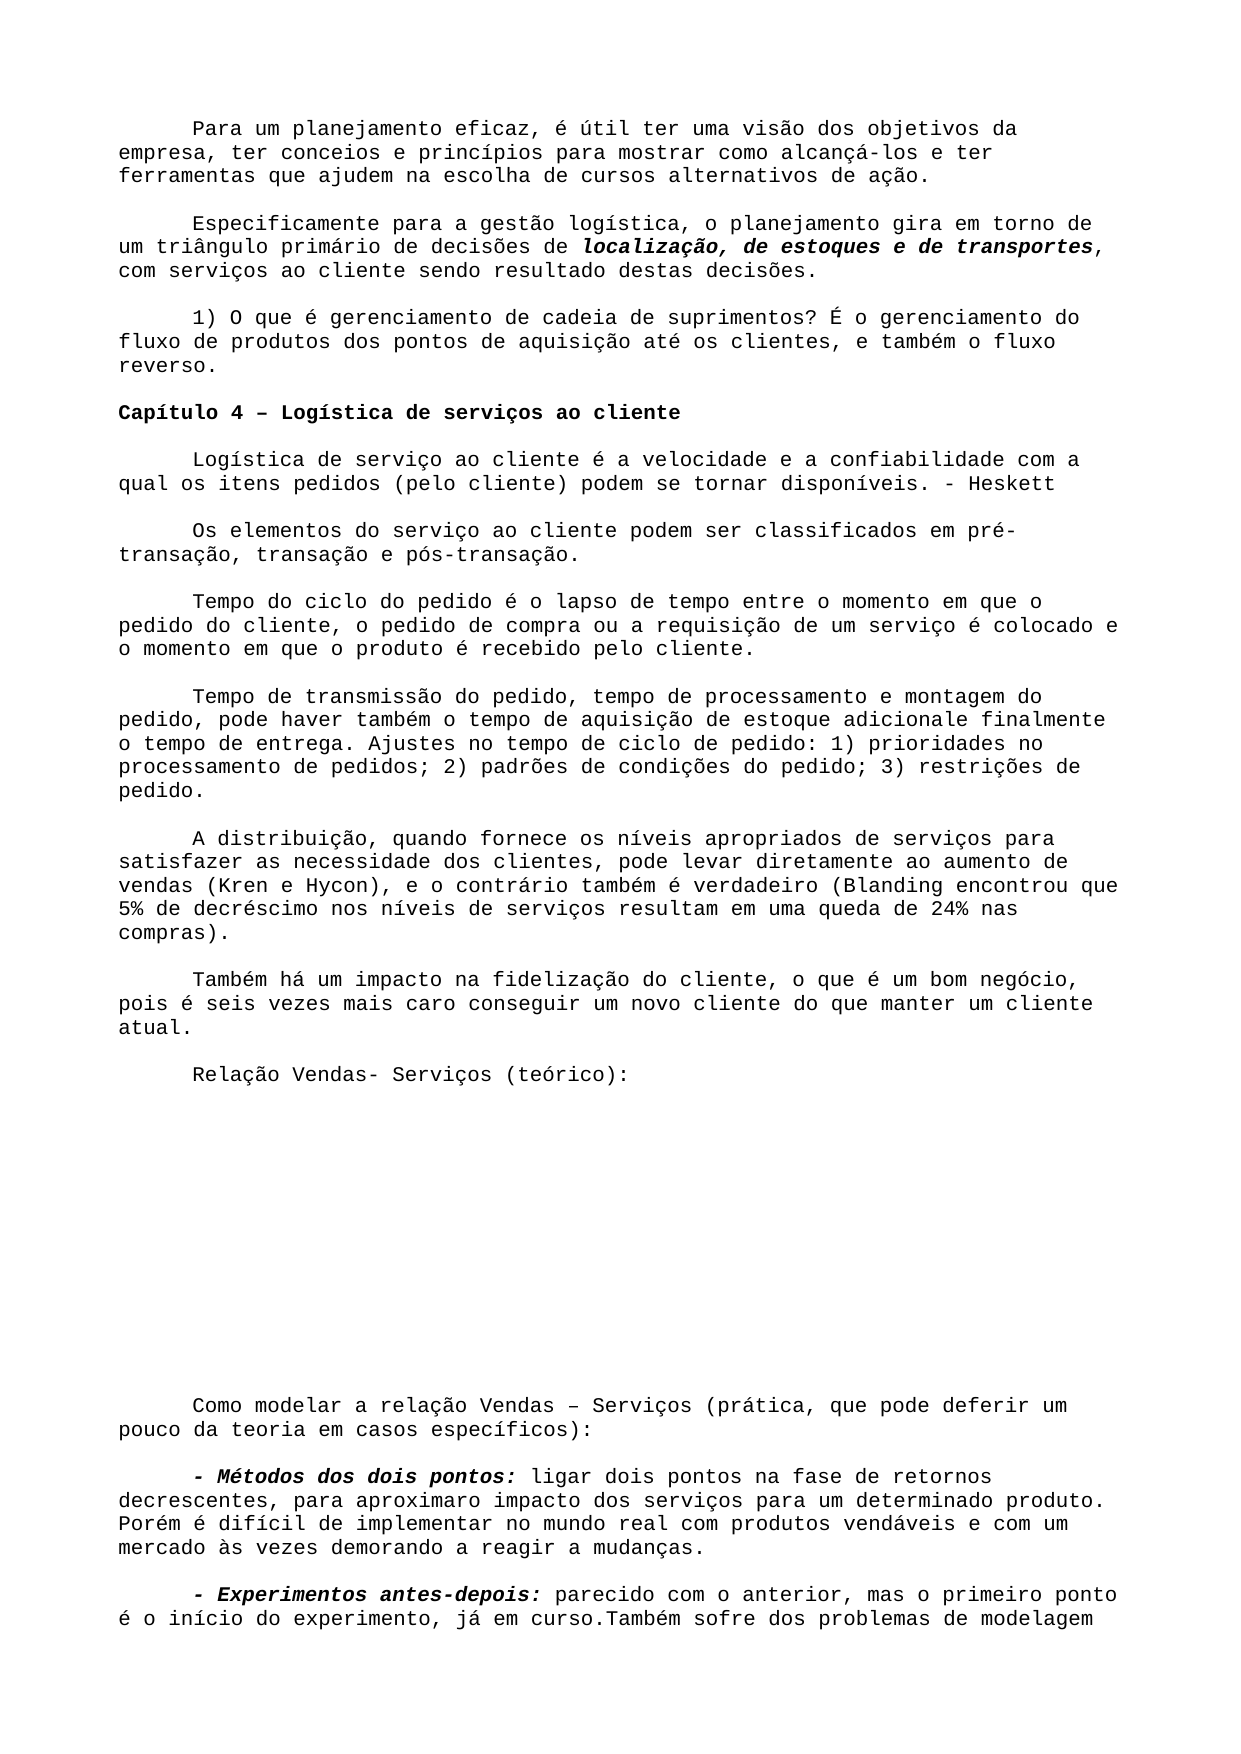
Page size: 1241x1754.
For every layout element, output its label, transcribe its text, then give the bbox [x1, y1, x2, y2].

text Também há um impacto na fidelização do cliente, o que é um bom negócio, pois é seis vezes mais caro conseguir um novo cliente do que manter um cliente atual. [118, 969, 1122, 1040]
text Como modelar a relação Vendas – Serviços (prática, que pode deferir um pouco da teoria em casos específicos): [118, 1395, 1122, 1442]
text Logística de serviço ao cliente é a velocidade e a confiabilidade com a qual os itens pedidos (pelo cliente) podem se tornar disponíveis. - Heskett [118, 449, 1122, 496]
text 1) O que é gerenciamento de cadeia de suprimentos? É o gerenciamento do fluxo de produtos dos pontos de aquisição até os clientes, e também o fluxo reverso. [118, 307, 1122, 378]
text - Experimentos antes-depois: parecido com o anterior, mas o primeiro ponto é o início do experimento, já em curso.Também sofre dos problemas de modelagem [118, 1584, 1122, 1631]
text Relação Vendas- Serviços (teórico): [118, 1064, 1122, 1088]
text Tempo do ciclo do pedido é o lapso de tempo entre o momento em que o pedido do cliente, o pedido de compra ou a requisição de um serviço é colocado e o momento em que o produto é recebido pelo cliente. [118, 591, 1122, 662]
text - Métodos dos dois pontos: ligar dois pontos na fase de retornos decrescentes, para aproximaro impacto dos serviços para um determinado produto. Porém é difícil de implementar no mundo real com produtos vendáveis e com um mercado às vezes demorando a reagir a mudanças. [118, 1466, 1122, 1561]
text Especificamente para a gestão logística, o planejamento gira em torno de um triângulo primário de decisões de localização, de estoques e de transportes, com serviços ao cliente sendo resultado destas decisões. [118, 213, 1122, 284]
text A distribuição, quando fornece os níveis apropriados de serviços para satisfazer as necessidade dos clientes, pode levar diretamente ao aumento de vendas (Kren e Hycon), e o contrário também é verdadeiro (Blanding encontrou que 5% de decréscimo nos níveis de serviços resultam em uma queda de 24% nas compras). [118, 827, 1122, 946]
text Para um planejamento eficaz, é útil ter uma visão dos objetivos da empresa, ter conceios e princípios para mostrar como alcançá-los e ter ferramentas que ajudem na escolha de cursos alternativos de ação. [118, 118, 1122, 189]
text Capítulo 4 – Logística de serviços ao cliente [118, 402, 1122, 426]
text Os elementos do serviço ao cliente podem ser classificados em pré-transação, transação e pós-transação. [118, 520, 1122, 567]
text Tempo de transmissão do pedido, tempo de processamento e montagem do pedido, pode haver também o tempo de aquisição de estoque adicionale finalmente o tempo de entrega. Ajustes no tempo de ciclo de pedido: 1) prioridades no processamento de pedidos; 2) padrões de condições do pedido; 3) restrições de pedido. [118, 686, 1122, 804]
